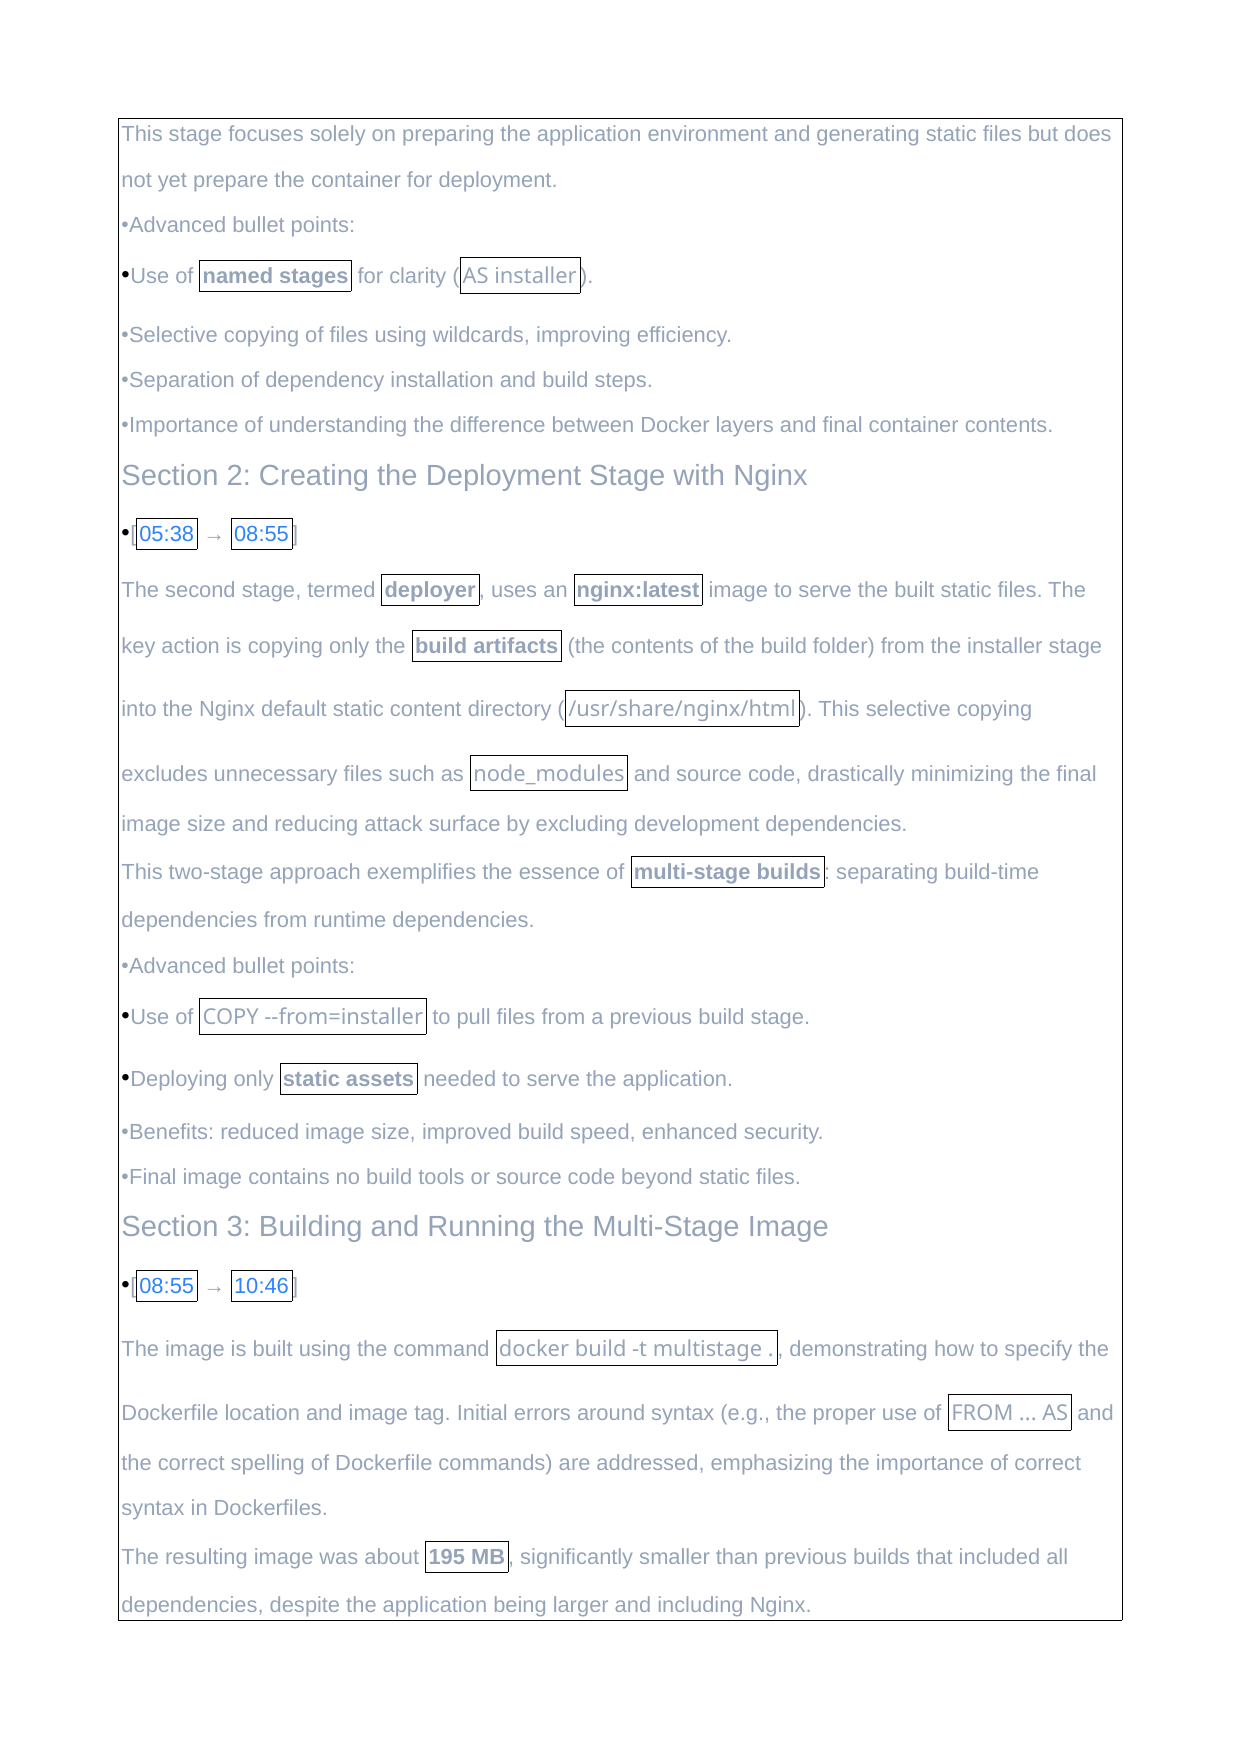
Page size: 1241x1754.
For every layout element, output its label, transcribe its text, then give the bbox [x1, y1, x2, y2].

text This two-stage approach exemplifies the essence of multi-stage builds: separating build-time dependencies from runtime dependencies. [119, 853, 1122, 932]
list Advanced bullet points: [119, 209, 1122, 237]
list Benefits: reduced image size, improved build speed, enhanced security. [119, 1116, 1122, 1144]
list Separation of dependency installation and build steps. [119, 364, 1122, 392]
list [08:55 → 10:46] The image is built using the command docker build -t multistage ., demonstrating how to specify the Dockerfile location and image tag. Initial errors around syntax (e.g., the proper use of FROM ... AS and the correct spelling of Dockerfile commands) are addressed, emphasizing the importance of correct syntax in Dockerfiles. [119, 1267, 1122, 1520]
list Use of named stages for clarity (AS installer). [119, 254, 1122, 293]
list Selective copying of files using wildcards, improving efficiency. [119, 318, 1122, 347]
list [05:38 → 08:55] The second stage, termed deployer, uses an nginx:latest image to serve the built static files. The key action is copying only the build artifacts (the contents of the build folder) from the installer stage into the Nginx default static content directory (/usr/share/nginx/html). This selective copying excludes unnecessary files such as node_modules and source code, drastically minimizing the final image size and reducing attack surface by excluding development dependencies. [119, 515, 1122, 836]
subtitle Section 2: Creating the Deployment Stage with Nginx [119, 454, 1122, 491]
text This stage focuses solely on preparing the application environment and generating static files but does not yet prepare the container for deployment. [119, 119, 1122, 192]
list Deploying only static assets needed to serve the application. [119, 1059, 1122, 1094]
subtitle Section 3: Building and Running the Multi-Stage Image [119, 1206, 1122, 1243]
list Advanced bullet points: [119, 949, 1122, 978]
list Final image contains no build tools or source code beyond static files. [119, 1161, 1122, 1189]
list Use of COPY --from=installer to pull files from a previous build stage. [119, 995, 1122, 1034]
list Importance of understanding the difference between Docker layers and final container contents. [119, 409, 1122, 437]
text The resulting image was about 195 MB, significantly smaller than previous builds that included all dependencies, despite the application being larger and including Nginx. [119, 1537, 1122, 1620]
